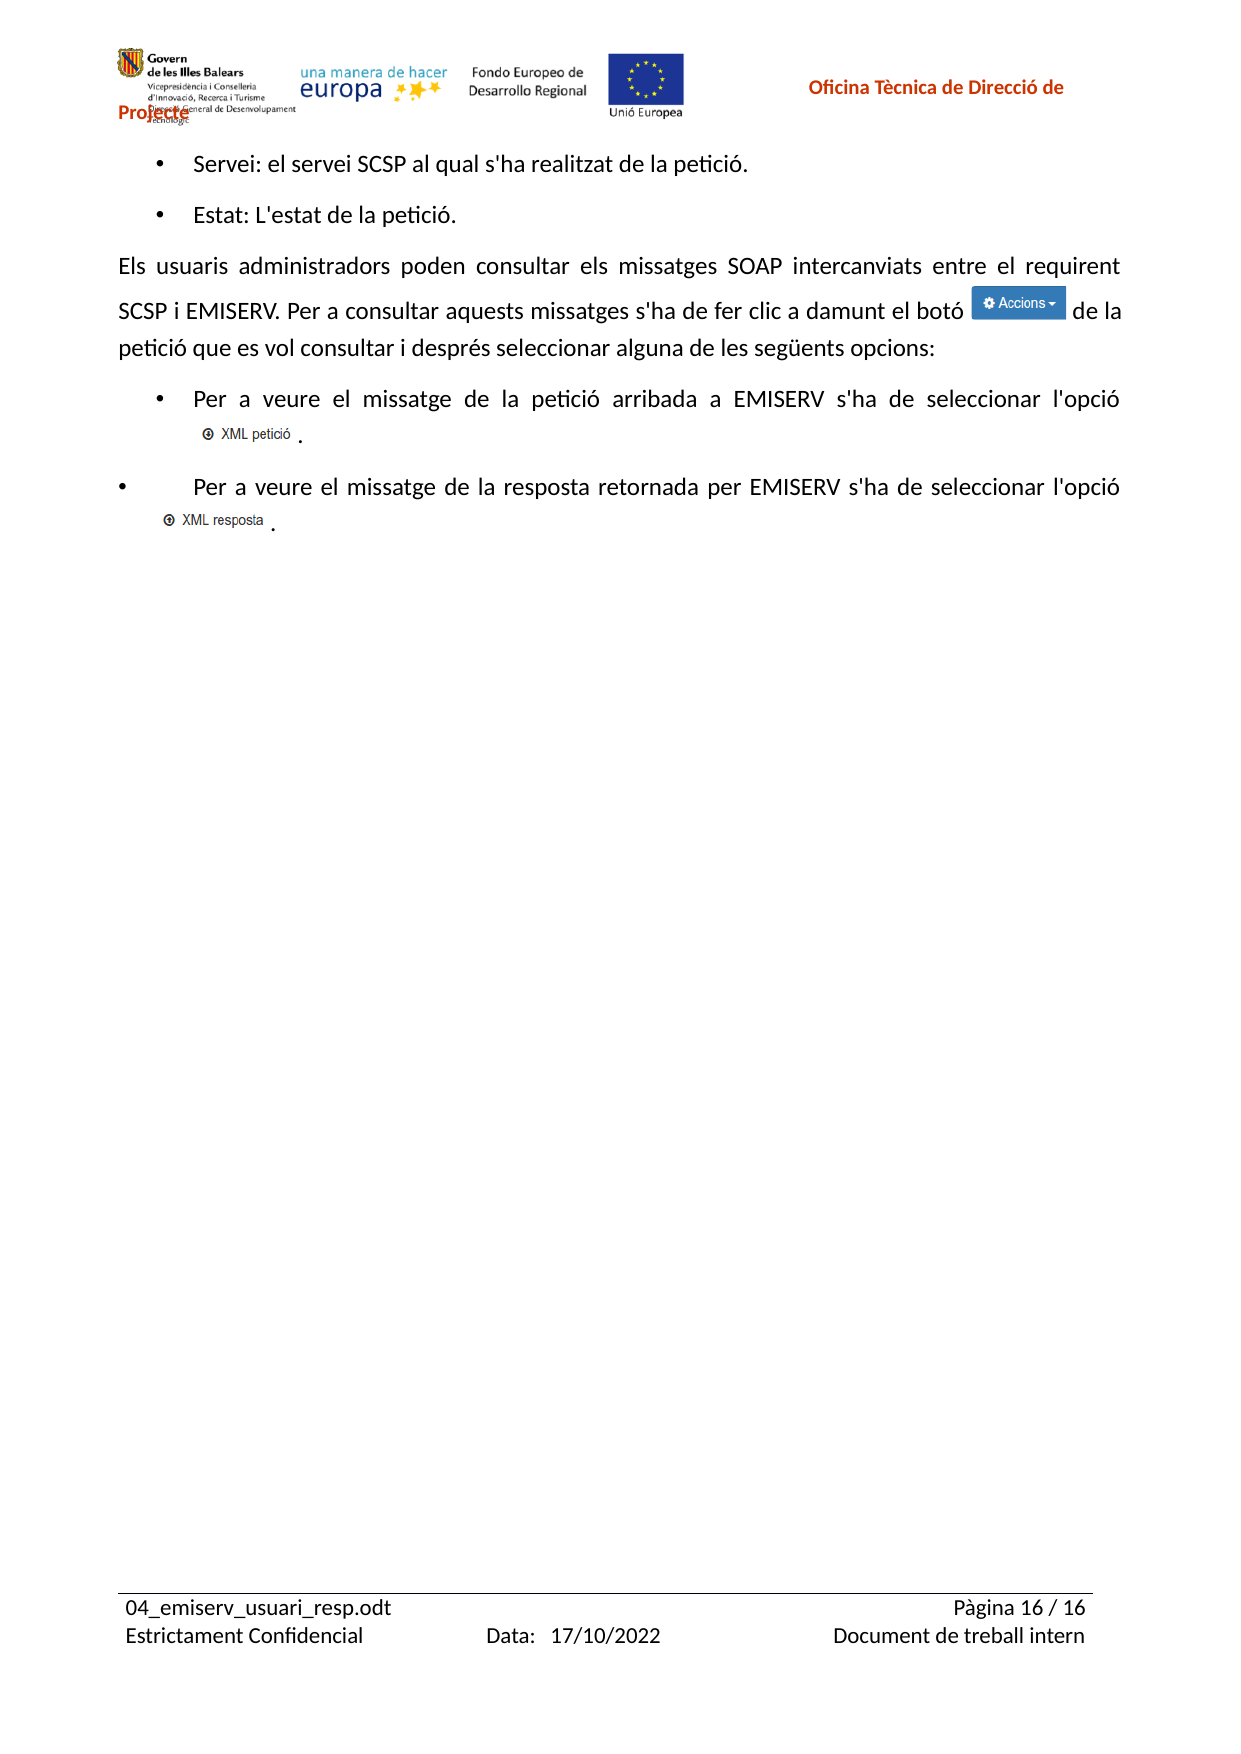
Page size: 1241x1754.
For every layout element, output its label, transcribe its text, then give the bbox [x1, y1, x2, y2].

text Els usuaris administradors poden consultar els missatges SOAP intercanviats entre el requirent SCSP i EMISERV. Per a consultar aquests missatges s'ha de fer clic a damunt el botó de la petició que es vol consultar i després seleccionar alguna de les següents opcions: [118, 250, 1122, 362]
list Per a veure el missatge de la petició arribada a EMISERV s'ha de seleccionar l'opció . [156, 383, 1122, 450]
picture [971, 286, 1067, 320]
list Servei: el servei SCSP al qual s'ha realitzat de la petició. [156, 148, 1122, 178]
picture [193, 420, 298, 444]
list Estat: L'estat de la petició. [156, 199, 1122, 229]
picture [117, 48, 685, 126]
picture [155, 507, 270, 532]
list Per a veure el missatge de la resposta retornada per EMISERV s'ha de seleccionar l'opció . [118, 471, 1122, 538]
